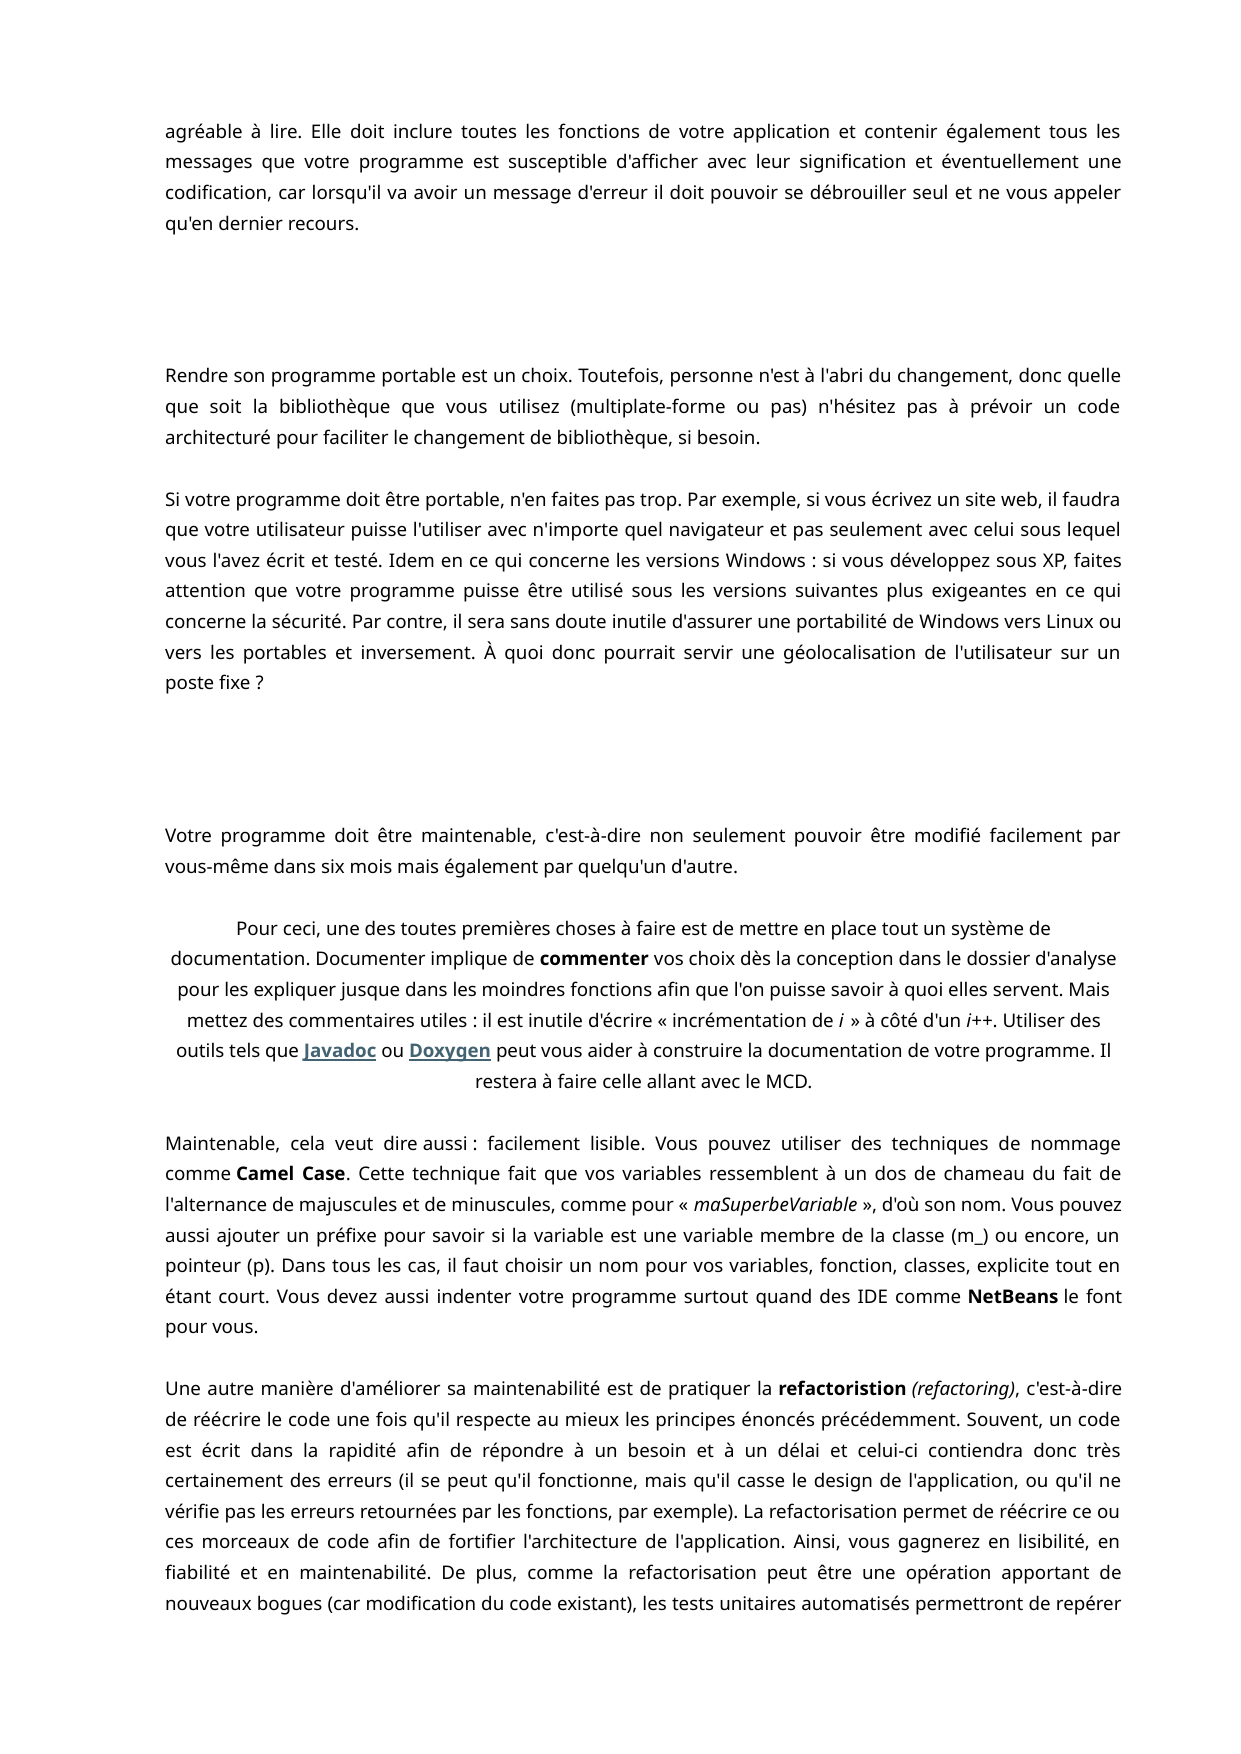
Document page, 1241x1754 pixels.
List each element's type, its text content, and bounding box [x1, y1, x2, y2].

text Si votre programme doit être portable, n'en faites pas trop. Par exemple, si vous écrivez un site web, il faudra que votre utilisateur puisse l'utiliser avec n'importe quel navigateur et pas seulement avec celui sous lequel vous l'avez écrit et testé. Idem en ce qui concerne les versions Windows : si vous développez sous XP, faites attention que votre programme puisse être utilisé sous les versions suivantes plus exigeantes en ce qui concerne la sécurité. Par contre, il sera sans doute inutile d'assurer une portabilité de Windows vers Linux ou vers les portables et inversement. À quoi donc pourrait servir une géolocalisation de l'utilisateur sur un poste fixe ? [165, 486, 1122, 695]
text agréable à lire. Elle doit inclure toutes les fonctions de votre application et contenir également tous les messages que votre programme est susceptible d'afficher avec leur signification et éventuellement une codification, car lorsqu'il va avoir un message d'erreur il doit pouvoir se débrouiller seul et ne vous appeler qu'en dernier recours. [165, 118, 1122, 236]
text Une autre manière d'améliorer sa maintenabilité est de pratiquer la refactoristion (refactoring), c'est-à-dire de réécrire le code une fois qu'il respecte au mieux les principes énoncés précédemment. Souvent, un code est écrit dans la rapidité afin de répondre à un besoin et à un délai et celui-ci contiendra donc très certainement des erreurs (il se peut qu'il fonctionne, mais qu'il casse le design de l'application, ou qu'il ne vérifie pas les erreurs retournées par les fonctions, par exemple). La refactorisation permet de réécrire ce ou ces morceaux de code afin de fortifier l'architecture de l'application. Ainsi, vous gagnerez en lisibilité, en fiabilité et en maintenabilité. De plus, comme la refactorisation peut être une opération apportant de nouveaux bogues (car modification du code existant), les tests unitaires automatisés permettront de repérer [165, 1376, 1122, 1616]
text Votre programme doit être maintenable, c'est-à-dire non seulement pouvoir être modifié facilement par vous-même dans six mois mais également par quelqu'un d'autre. [165, 822, 1122, 879]
text Rendre son programme portable est un choix. Toutefois, personne n'est à l'abri du changement, donc quelle que soit la bibliothèque que vous utilisez (multiplate-forme ou pas) n'hésitez pas à prévoir un code architecturé pour faciliter le changement de bibliothèque, si besoin. [165, 363, 1122, 449]
text Pour ceci, une des toutes premières choses à faire est de mettre en place tout un système de documentation. Documenter implique de commenter vos choix dès la conception dans le dossier d'analyse pour les expliquer jusque dans les moindres fonctions afin que l'on puisse savoir à quoi elles servent. Mais mettez des commentaires utiles : il est inutile d'écrire « incrémentation de i » à côté d'un i++. Utiliser des outils tels que Javadoc ou Doxygen peut vous aider à construire la documentation de votre programme. Il restera à faire celle allant avec le MCD. [165, 915, 1122, 1094]
subtitle VI. Portabilité [142, 287, 1122, 316]
text Maintenable, cela veut dire aussi : facilement lisible. Vous pouvez utiliser des techniques de nommage comme Camel Case. Cette technique fait que vos variables ressemblent à un dos de chameau du fait de l'alternance de majuscules et de minuscules, comme pour « maSuperbeVariable », d'où son nom. Vous pouvez aussi ajouter un préfixe pour savoir si la variable est une variable membre de la classe (m_) ou encore, un pointeur (p). Dans tous les cas, il faut choisir un nom pour vos variables, fonction, classes, explicite tout en étant court. Vous devez aussi indenter votre programme surtout quand des IDE comme NetBeans le font pour vous. [165, 1130, 1122, 1339]
subtitle VII. Maintenabilité [142, 747, 1122, 776]
